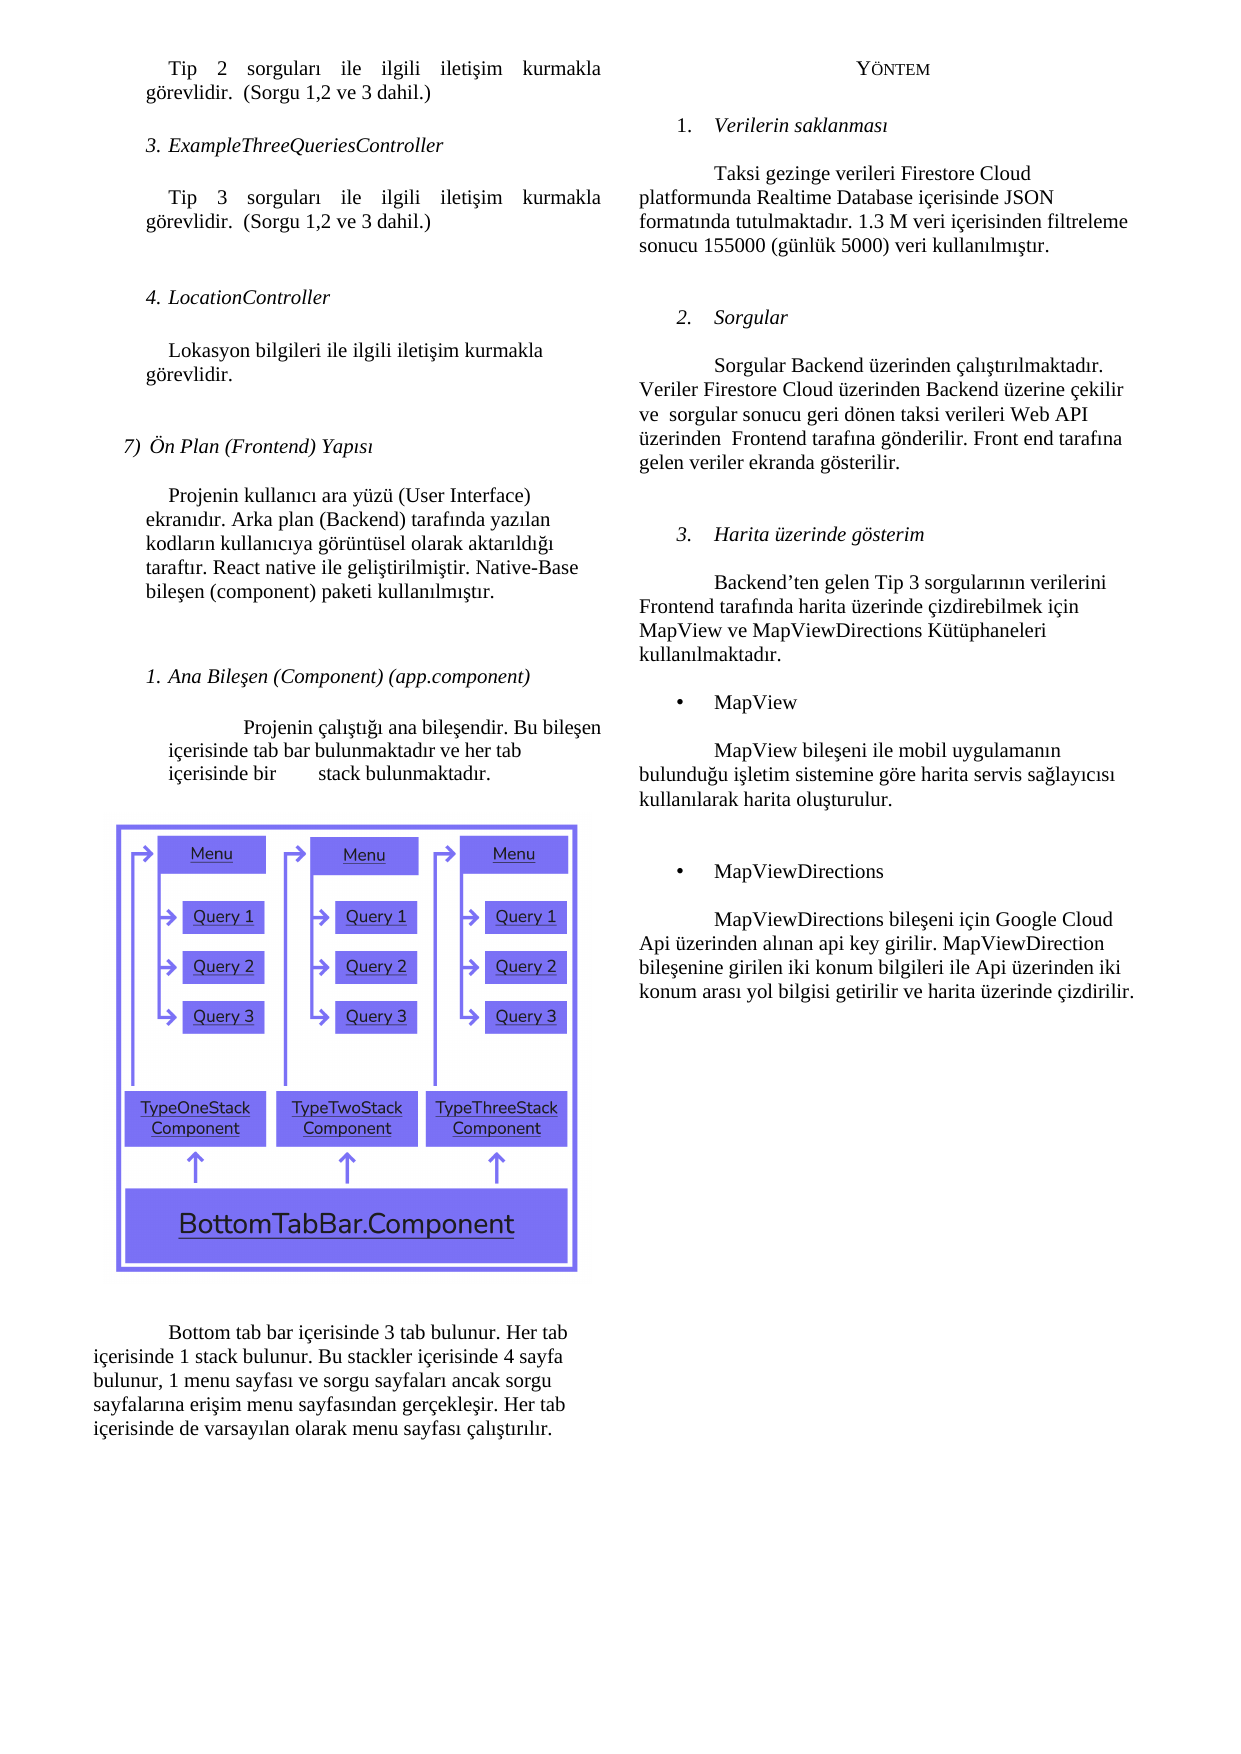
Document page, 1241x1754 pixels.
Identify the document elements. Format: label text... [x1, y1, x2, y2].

list MapViewDirections [676, 859, 1147, 883]
text Tip 3 sorguları ile ilgili iletişim kurmakla görevlidir. (Sorgu 1,2 ve 3 dahil.) [146, 185, 601, 233]
list Verilerin saklanması [676, 113, 1147, 137]
picture [102, 812, 592, 1284]
text Sorgular Backend üzerinden çalıştırılmaktadır. Veriler Firestore Cloud üzerinden Backend üzerine çekilir ve sorgular sonucu geri dönen taksi verileri Web API üzerinden Frontend tarafına gönderilir. Front end tarafına gelen veriler ekranda gösterilir. [639, 353, 1147, 474]
text MapView bileşeni ile mobil uygulamanın bulunduğu işletim sistemine göre harita servis sağlayıcısı kullanılarak harita oluşturulur. [639, 738, 1147, 811]
subtitle Yöntem [639, 56, 1147, 80]
text MapViewDirections bileşeni için Google Cloud Api üzerinden alınan api key girilir. MapViewDirection bileşenine girilen iki konum bilgileri ile Api üzerinden iki konum arası yol bilgisi getirilir ve harita üzerinde çizdirilir. [639, 907, 1147, 1003]
list Harita üzerinde gösterim [676, 522, 1147, 546]
list MapView [676, 690, 1147, 714]
text Projenin çalıştığı ana bileşendir. Bu bileşen içerisinde tab bar bulunmaktadır ve her tab içerisinde bir stack bulunmaktadır. [93, 716, 601, 785]
subtitle ExampleThreeQueriesController [93, 133, 601, 157]
text Tip 2 sorguları ile ilgili iletişim kurmakla görevlidir. (Sorgu 1,2 ve 3 dahil.) [146, 56, 601, 104]
subtitle Ön Plan (Frontend) Yapısı [93, 434, 601, 459]
subtitle LocationController [93, 285, 601, 309]
text Lokasyon bilgileri ile ilgili iletişim kurmakla görevlidir. [146, 338, 601, 386]
subtitle Ana Bileşen (Component) (app.component) [93, 664, 601, 688]
text Backend’ten gelen Tip 3 sorgularının verilerini Frontend tarafında harita üzerinde çizdirebilmek için MapView ve MapViewDirections Kütüphaneleri kullanılmaktadır. [639, 570, 1147, 666]
text Taksi gezinge verileri Firestore Cloud platformunda Realtime Database içerisinde JSON formatında tutulmaktadır. 1.3 M veri içerisinden filtreleme sonucu 155000 (günlük 5000) veri kullanılmıştır. [639, 161, 1147, 257]
list Sorgular [676, 305, 1147, 329]
text Projenin kullanıcı ara yüzü (User Interface) ekranıdır. Arka plan (Backend) tarafında yazılan kodların kullanıcıya görüntüsel olarak aktarıldığı taraftır. React native ile geliştirilmiştir. Native-Base bileşen (component) paketi kullanılmıştır. [146, 483, 601, 603]
text Bottom tab bar içerisinde 3 tab bulunur. Her tab içerisinde 1 stack bulunur. Bu stackler içerisinde 4 sayfa bulunur, 1 menu sayfası ve sorgu sayfaları ancak sorgu sayfalarına erişim menu sayfasından gerçekleşir. Her tab içerisinde de varsayılan olarak menu sayfası çalıştırılır. [93, 1320, 601, 1440]
